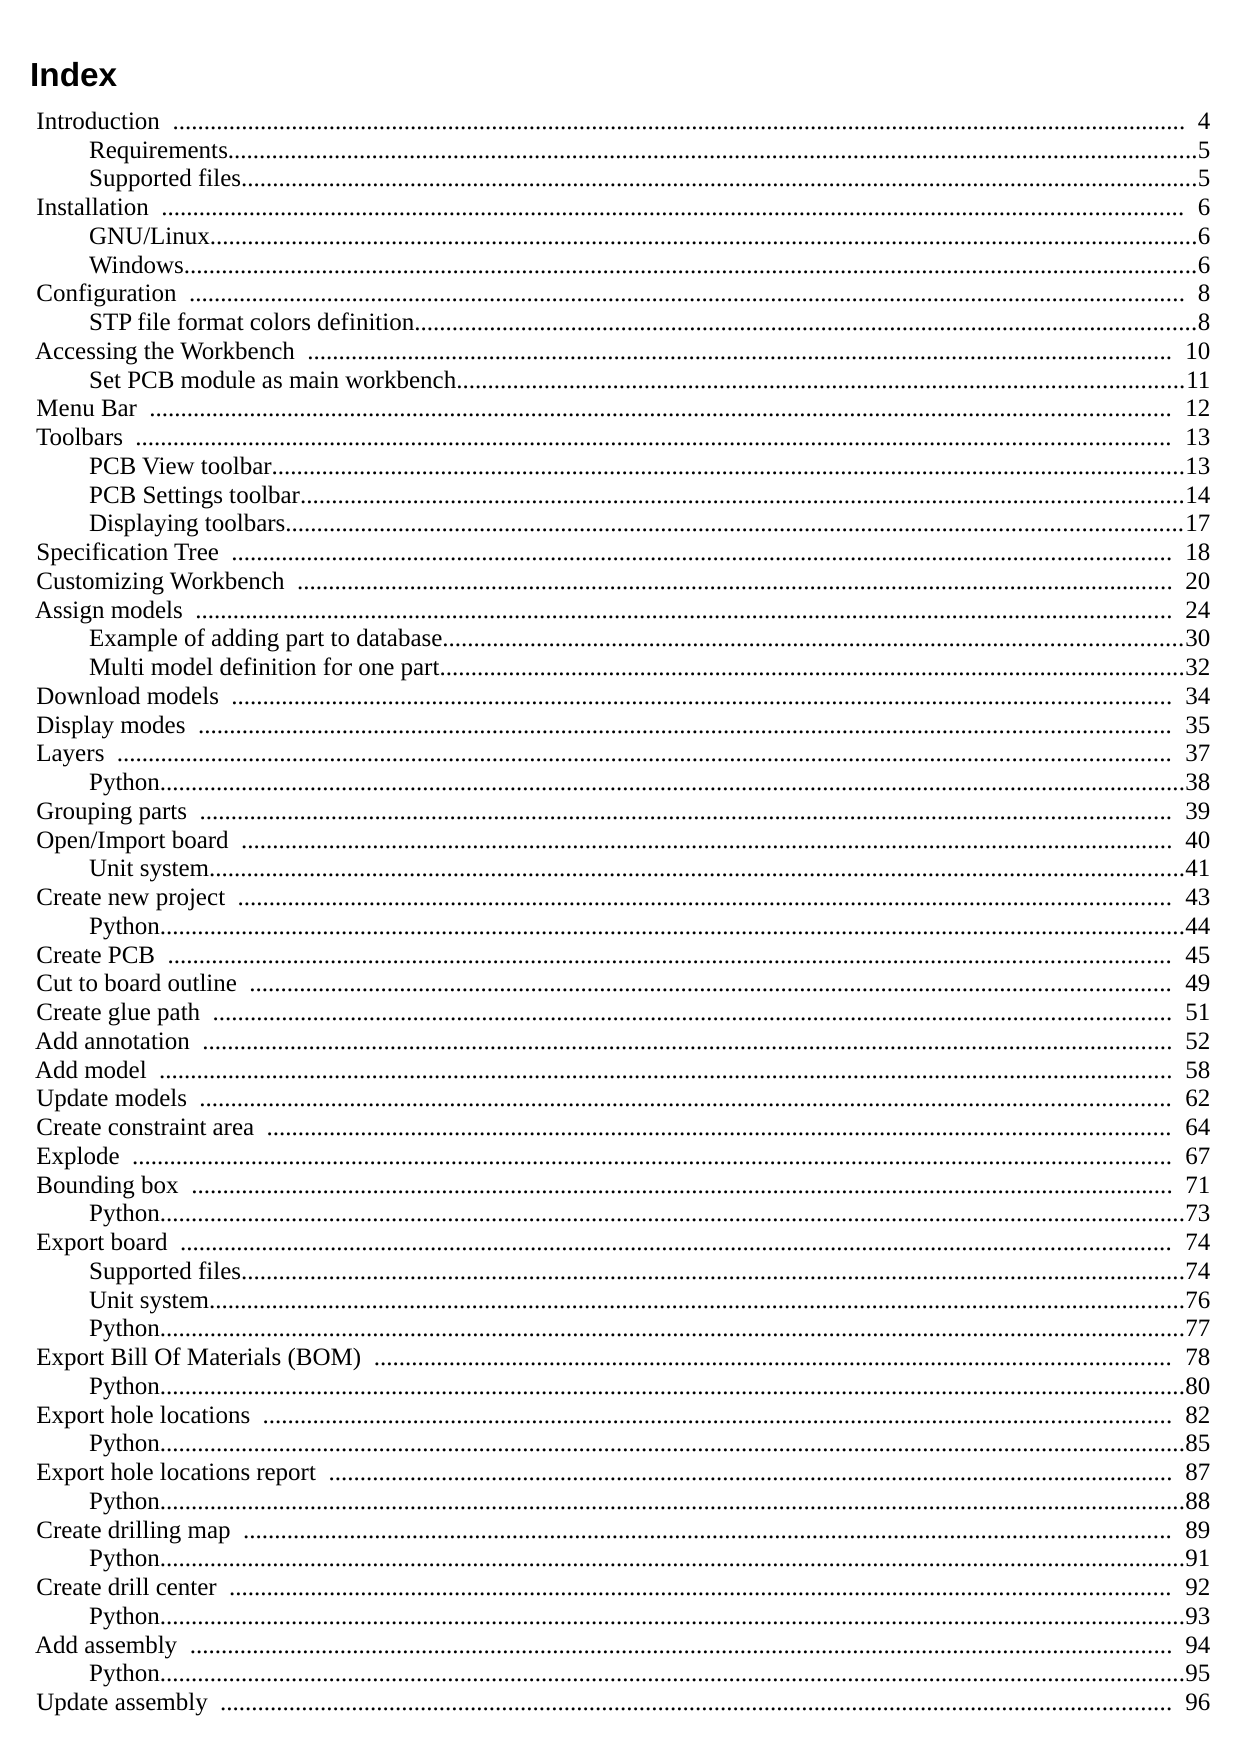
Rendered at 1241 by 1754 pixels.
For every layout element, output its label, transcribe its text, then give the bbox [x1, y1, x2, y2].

text Unit system 41 [89, 853, 1210, 882]
text Create new project 43 [30, 882, 1210, 911]
text Python 85 [89, 1428, 1210, 1457]
text Multi model definition for one part 32 [89, 652, 1210, 681]
text Windows 6 [89, 250, 1210, 278]
text Introduction 4 [30, 106, 1210, 135]
text Python 38 [89, 767, 1210, 796]
text PCB Settings toolbar 14 [89, 480, 1210, 508]
text Toolbars 13 [30, 422, 1210, 451]
text Layers 37 [30, 738, 1210, 767]
text Display modes 35 [30, 710, 1210, 738]
text Grouping parts 39 [30, 796, 1210, 825]
text Python 93 [89, 1601, 1210, 1630]
text Customizing Workbench 20 [30, 566, 1210, 595]
text Example of adding part to database 30 [89, 623, 1210, 652]
text Python 91 [89, 1543, 1210, 1572]
text Specification Tree 18 [30, 537, 1210, 566]
text Export Bill Of Materials (BOM) 78 [30, 1342, 1210, 1371]
text Requirements 5 [89, 135, 1210, 163]
text Installation 6 [30, 192, 1210, 221]
text Set PCB module as main workbench 11 [89, 365, 1210, 393]
text Add annotation 52 [30, 1026, 1210, 1055]
text Bounding box 71 [30, 1170, 1210, 1198]
text Displaying toolbars 17 [89, 508, 1210, 537]
text PCB View toolbar 13 [89, 451, 1210, 480]
text STP file format colors definition 8 [89, 307, 1210, 336]
text Assign models 24 [30, 595, 1210, 623]
text Open/Import board 40 [30, 825, 1210, 853]
text Add assembly 94 [30, 1630, 1210, 1658]
text Configuration 8 [30, 278, 1210, 307]
text Add model 58 [30, 1055, 1210, 1083]
text Python 95 [89, 1658, 1210, 1687]
text Cut to board outline 49 [30, 968, 1210, 997]
text Python 77 [89, 1313, 1210, 1342]
text Export hole locations 82 [30, 1400, 1210, 1428]
text Export board 74 [30, 1227, 1210, 1256]
text Create drill center 92 [30, 1572, 1210, 1601]
text Unit system 76 [89, 1285, 1210, 1313]
text Create drilling map 89 [30, 1515, 1210, 1543]
text Download models 34 [30, 681, 1210, 710]
text Explode 67 [30, 1141, 1210, 1170]
text Create glue path 51 [30, 997, 1210, 1026]
text Menu Bar 12 [30, 393, 1210, 422]
text Python 73 [89, 1198, 1210, 1227]
text Update assembly 96 [30, 1687, 1210, 1716]
text Create constraint area 64 [30, 1112, 1210, 1141]
subtitle Index [30, 55, 1210, 93]
text Create PCB 45 [30, 940, 1210, 968]
text Supported files 5 [89, 163, 1210, 192]
text Python 80 [89, 1371, 1210, 1400]
text Accessing the Workbench 10 [30, 336, 1210, 365]
text Python 88 [89, 1486, 1210, 1515]
text Update models 62 [30, 1083, 1210, 1112]
text Python 44 [89, 911, 1210, 940]
text Supported files 74 [89, 1256, 1210, 1285]
text Export hole locations report 87 [30, 1457, 1210, 1486]
text GNU/Linux 6 [89, 221, 1210, 250]
